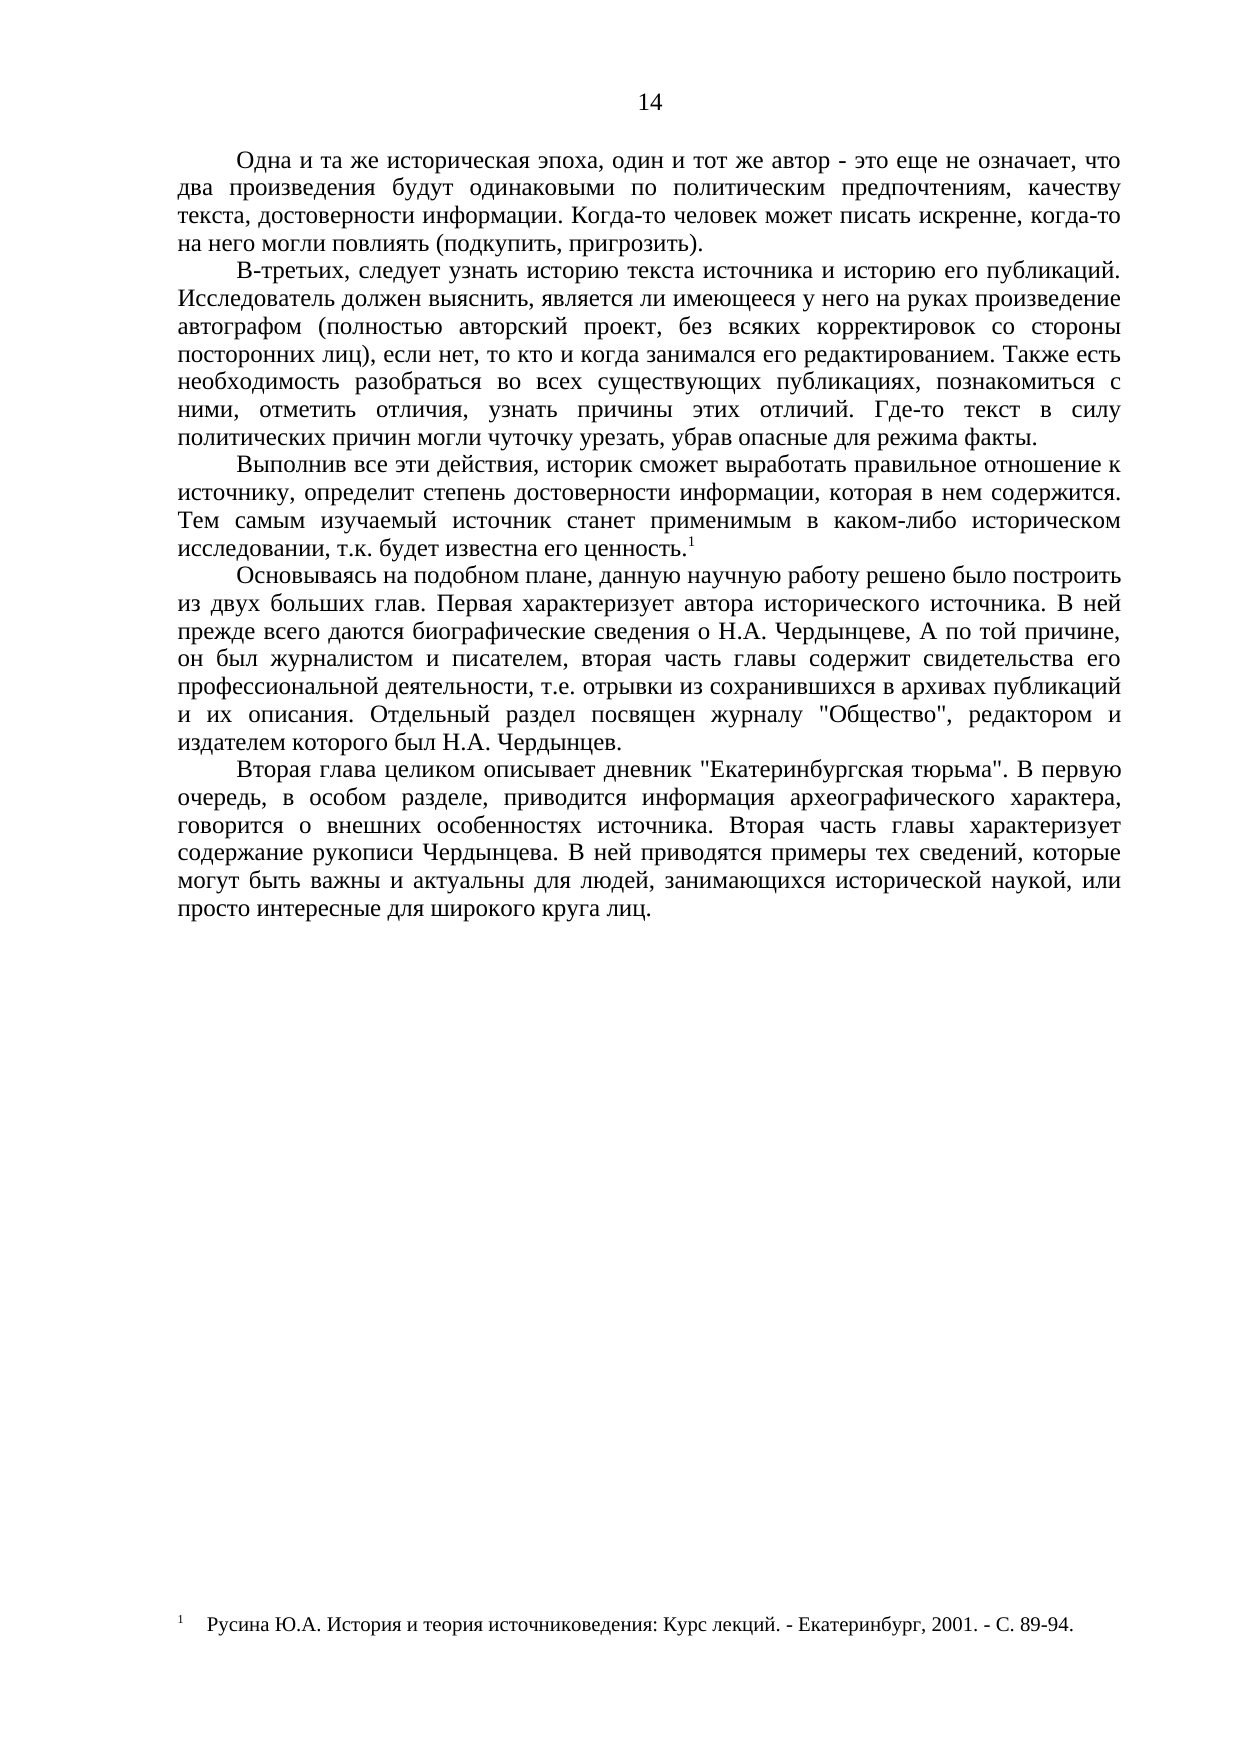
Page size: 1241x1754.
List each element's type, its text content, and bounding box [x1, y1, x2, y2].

text Основываясь на подобном плане, данную научную работу решено было построить из двух больших глав. Первая характеризует автора исторического источника. В ней прежде всего даются биографические сведения о Н.А. Чердынцеве, А по той причине, он был журналистом и писателем, вторая часть главы содержит свидетельства его профессиональной деятельности, т.е. отрывки из сохранившихся в архивах публикаций и их описания. Отдельный раздел посвящен журналу "Общество", редактором и издателем которого был Н.А. Чердынцев. [177, 561, 1122, 755]
text Русина Ю.А. История и теория источниковедения: Курс лекций. - Екатеринбург, 2001. - С. 89-94. [177, 1613, 1122, 1636]
text Выполнив все эти действия, историк сможет выработать правильное отношение к источнику, определит степень достоверности информации, которая в нем содержится. Тем самым изучаемый источник станет применимым в каком-либо историческом исследовании, т.к. будет известна его ценность. [177, 451, 1122, 561]
text В-третьих, следует узнать историю текста источника и историю его публикаций. Исследователь должен выяснить, является ли имеющееся у него на руках произведение автографом (полностью авторский проект, без всяких корректировок со стороны посторонних лиц), если нет, то кто и когда занимался его редактированием. Также есть необходимость разобраться во всех существующих публикациях, познакомиться с ними, отметить отличия, узнать причины этих отличий. Где-то текст в силу политических причин могли чуточку урезать, убрав опасные для режима факты. [177, 257, 1122, 451]
text Вторая глава целиком описывает дневник "Екатеринбургская тюрьма". В первую очередь, в особом разделе, приводится информация археографического характера, говорится о внешних особенностях источника. Вторая часть главы характеризует содержание рукописи Чердынцева. В ней приводятся примеры тех сведений, которые могут быть важны и актуальны для людей, занимающихся исторической наукой, или просто интересные для широкого круга лиц. [177, 755, 1122, 922]
text Одна и та же историческая эпоха, один и тот же автор - это еще не означает, что два произведения будут одинаковыми по политическим предпочтениям, качеству текста, достоверности информации. Когда-то человек может писать искренне, когда-то на него могли повлиять (подкупить, пригрозить). [177, 146, 1122, 257]
